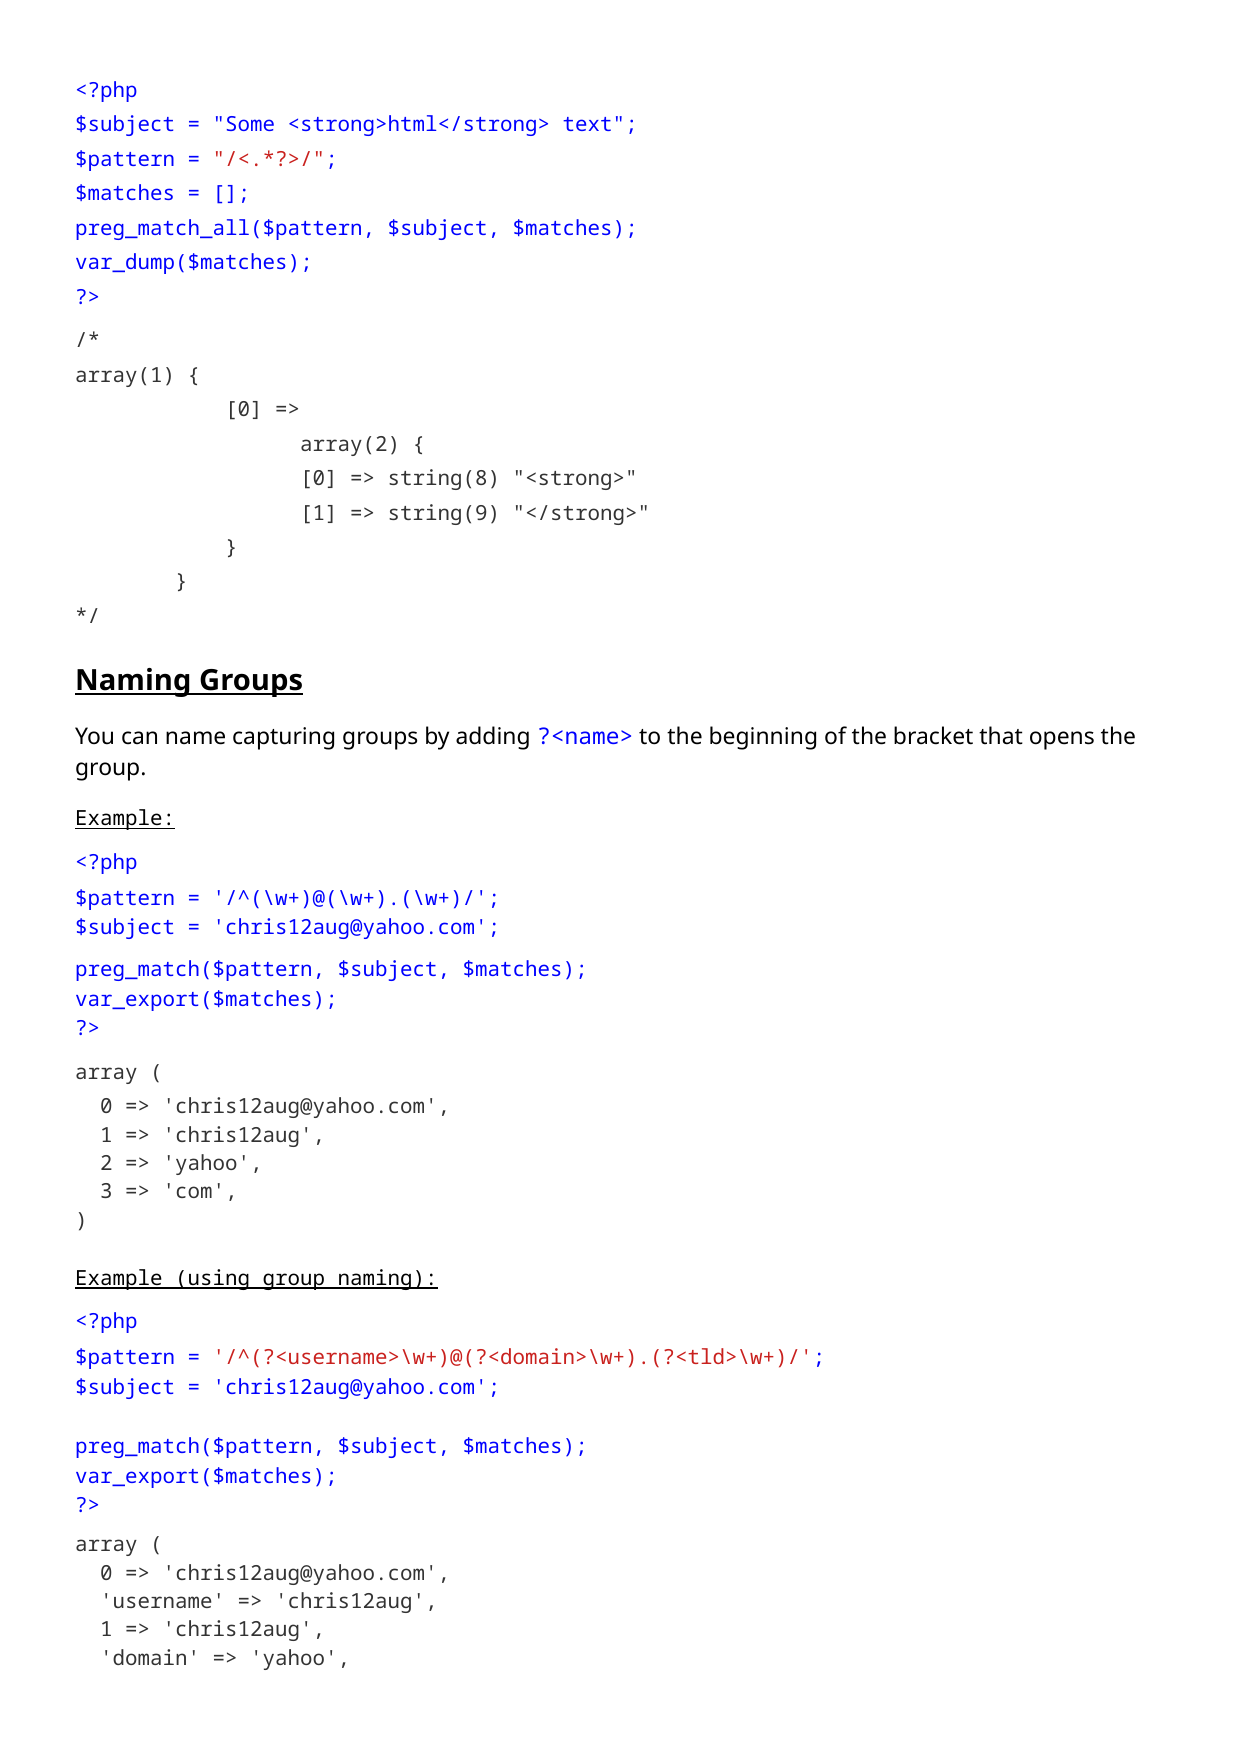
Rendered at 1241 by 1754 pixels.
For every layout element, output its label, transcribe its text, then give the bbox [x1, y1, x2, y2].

text Naming Groups [75, 659, 1166, 699]
text <?php [75, 1306, 1166, 1335]
text 1 => 'chris12aug', [75, 1614, 1166, 1643]
text [1] => string(9) "</strong>" [75, 498, 1166, 526]
text } [75, 567, 1166, 595]
text 'username' => 'chris12aug', [75, 1586, 1166, 1614]
text ?> [75, 282, 1166, 310]
text Example: [75, 803, 1166, 832]
text preg_match($pattern, $subject, $matches); [75, 953, 1166, 982]
text preg_match_all($pattern, $subject, $matches); [75, 213, 1166, 241]
text ?> [75, 1489, 1166, 1519]
text $pattern = '/^(\w+)@(\w+).(\w+)/'; [75, 881, 1166, 911]
text ) [75, 1205, 1166, 1233]
text 0 => 'chris12aug@yahoo.com', [75, 1091, 1166, 1120]
text [0] => string(8) "<strong>" [75, 463, 1166, 492]
text ?> [75, 1012, 1166, 1042]
text $subject = 'chris12aug@yahoo.com'; [75, 1371, 1166, 1400]
text [0] => [75, 394, 1166, 423]
text $pattern = '/^(?<username>\w+)@(?<domain>\w+).(?<tld>\w+)/'; [75, 1341, 1166, 1371]
text 3 => 'com', [75, 1177, 1166, 1205]
text array(1) { [75, 360, 1166, 388]
text array(2) { [75, 429, 1166, 457]
text You can name capturing groups by adding ?<name> to the beginning of the bracket that opens the group. [75, 720, 1166, 782]
text var_export($matches); [75, 1460, 1166, 1489]
text 1 => 'chris12aug', [75, 1120, 1166, 1148]
text array ( [75, 1528, 1166, 1558]
text */ [75, 601, 1166, 629]
text 'domain' => 'yahoo', [75, 1643, 1166, 1671]
text $matches = []; [75, 178, 1166, 207]
text var_dump($matches); [75, 247, 1166, 276]
text array ( [75, 1057, 1166, 1085]
text /* [75, 325, 1166, 354]
text <?php [75, 75, 1166, 103]
text <?php [75, 847, 1166, 875]
text $subject = "Some <strong>html</strong> text"; [75, 109, 1166, 138]
text 0 => 'chris12aug@yahoo.com', [75, 1558, 1166, 1586]
text $subject = 'chris12aug@yahoo.com'; [75, 911, 1166, 941]
text $pattern = "/<.*?>/"; [75, 144, 1166, 172]
text 2 => 'yahoo', [75, 1148, 1166, 1177]
text var_export($matches); [75, 982, 1166, 1012]
text Example (using group naming): [75, 1263, 1166, 1291]
text preg_match($pattern, $subject, $matches); [75, 1430, 1166, 1460]
text } [75, 532, 1166, 561]
